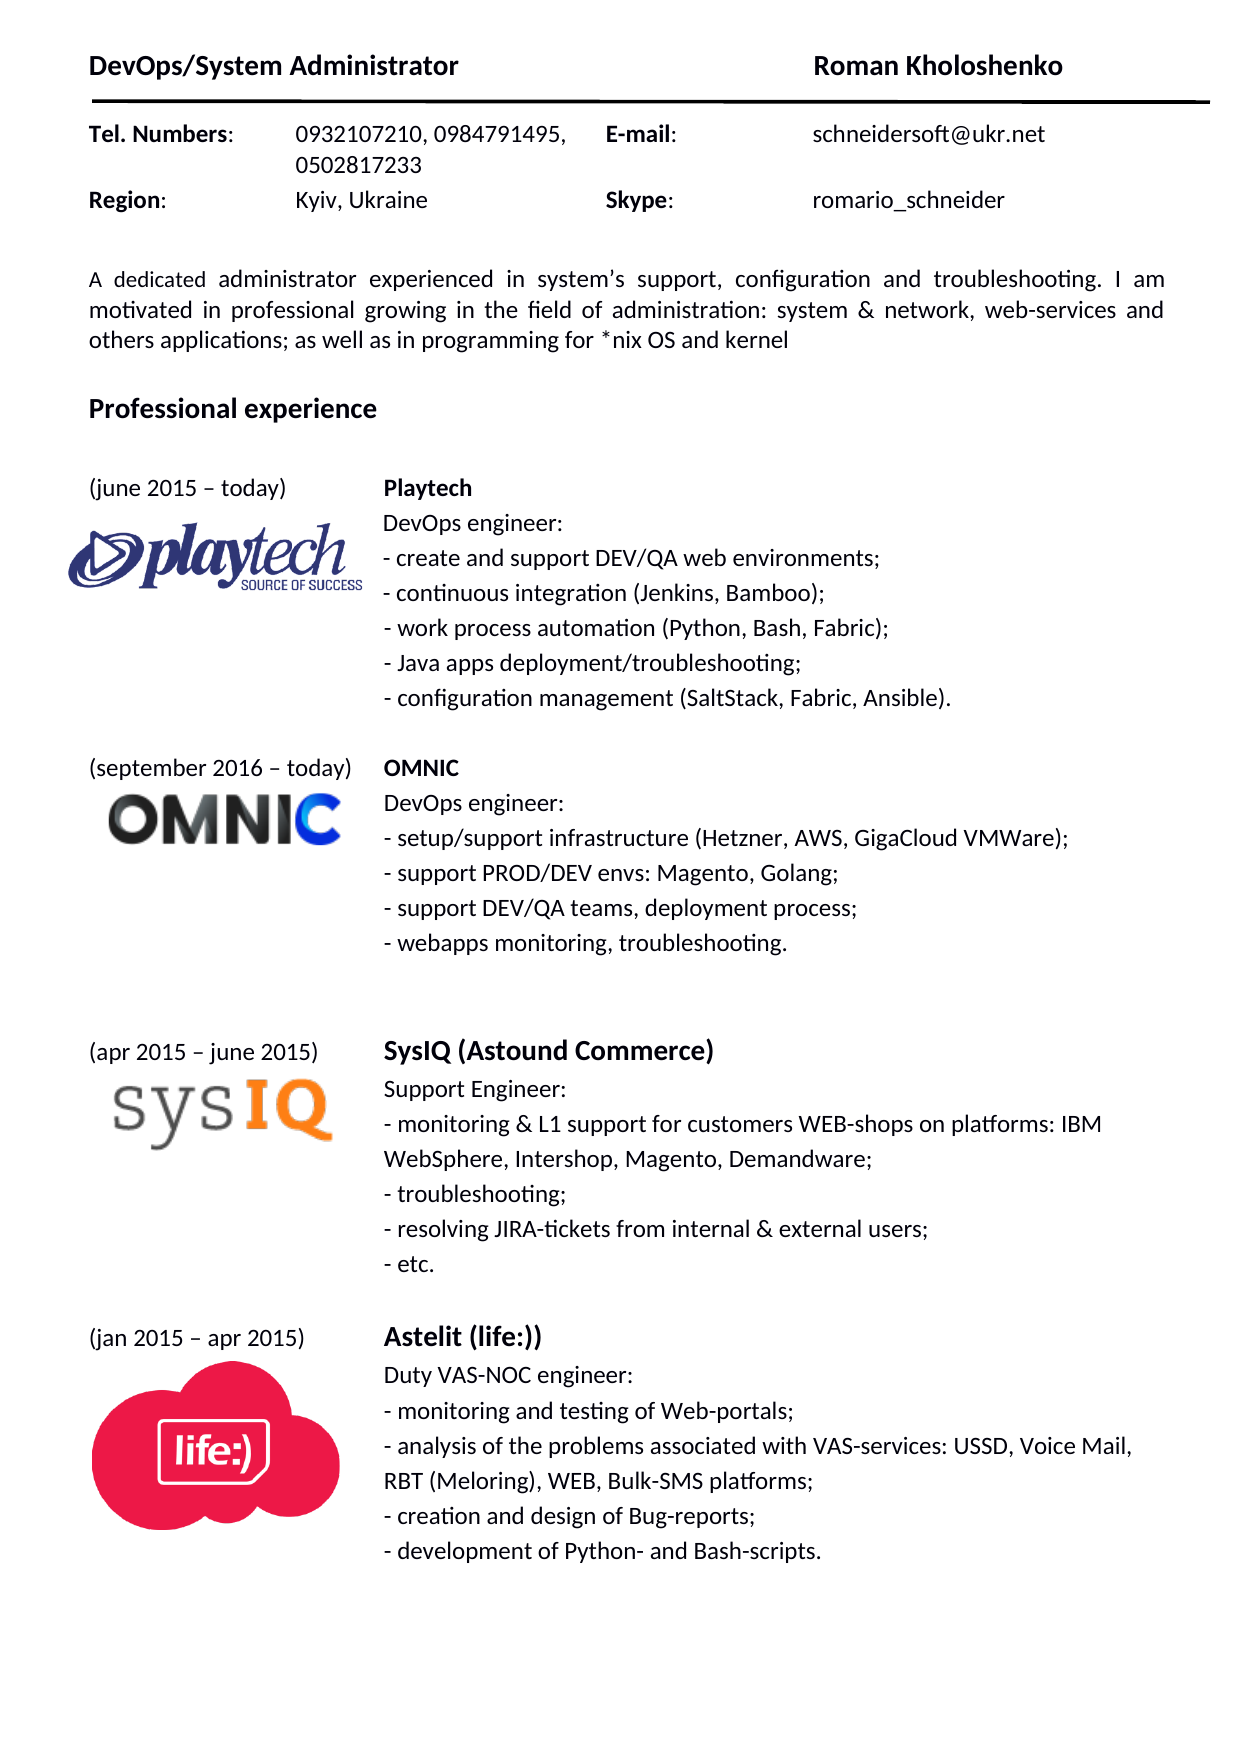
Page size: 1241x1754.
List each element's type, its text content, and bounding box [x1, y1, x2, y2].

text Tel. Numbers: 0932107210, 0984791495, E-mail: schneidersoft@ukr.net [89, 118, 1167, 149]
list - support PROD/DEV envs: Magento, Golang; [164, 857, 1167, 888]
text DevOps engineer: [89, 507, 1167, 538]
list - support DEV/QA teams, deployment process; [164, 892, 1167, 923]
picture [79, 787, 371, 852]
text - monitoring & L1 support for customers WEB-shops on platforms: IBM WebSphere, Intershop, Magento, Demandware; [384, 1108, 1167, 1174]
text - etc. [310, 1248, 1167, 1279]
picture [67, 522, 363, 591]
text Region: Kyiv, Ukraine Skype: romario_schneider [89, 184, 1167, 214]
picture [92, 1390, 340, 1530]
text - resolving JIRA-tickets from internal & external users; [310, 1213, 1167, 1244]
text - troubleshooting; [310, 1178, 1167, 1209]
list DevOps engineer: [371, 787, 1167, 818]
text - Java apps deployment/troubleshooting; [89, 647, 1167, 678]
text - work process automation (Python, Bash, Fabric); [89, 612, 1167, 643]
text - development of Python- and Bash-scripts. [384, 1535, 1167, 1566]
list (september 2016 – today) OMNIC [89, 752, 1167, 783]
picture [81, 1036, 363, 1178]
text Support Engineer: [89, 1073, 1167, 1104]
text - continuous integration (Jenkins, Bamboo); [89, 577, 1167, 608]
text A dedicated administrator experienced in system’s support, configuration and troubleshooting. I am motivated in professional growing in the field of administration: system & network, web-services and others applications; as well as in programming for *nix OS and kernel [89, 263, 1167, 355]
list - setup/support infrastructure (Hetzner, AWS, GigaCloud VMWare); [89, 822, 1167, 853]
text - creation and design of Bug-reports; [384, 1500, 1167, 1531]
text - configuration management (SaltStack, Fabric, Ansible). [89, 682, 1167, 713]
text Duty VAS-NOC engineer: [89, 1359, 1167, 1390]
text - analysis of the problems associated with VAS-services: USSD, Voice Mail, RBT (Meloring), WEB, Bulk-SMS platforms; [384, 1430, 1167, 1496]
text (june 2015 – today) Playtech [89, 472, 1167, 503]
list - webapps monitoring, troubleshooting. [164, 927, 1167, 958]
text - monitoring and testing of Web-portals; [384, 1395, 1167, 1426]
text 0502817233 [89, 149, 1167, 179]
text Professional experience [89, 391, 1167, 426]
text (jan 2015 – apr 2015) Astelit (life:)) [89, 1318, 1167, 1354]
text (apr 2015 – june 2015) SysIQ (Astound Commerce) [89, 1032, 1167, 1068]
text - create and support DEV/QA web environments; [363, 542, 1167, 573]
